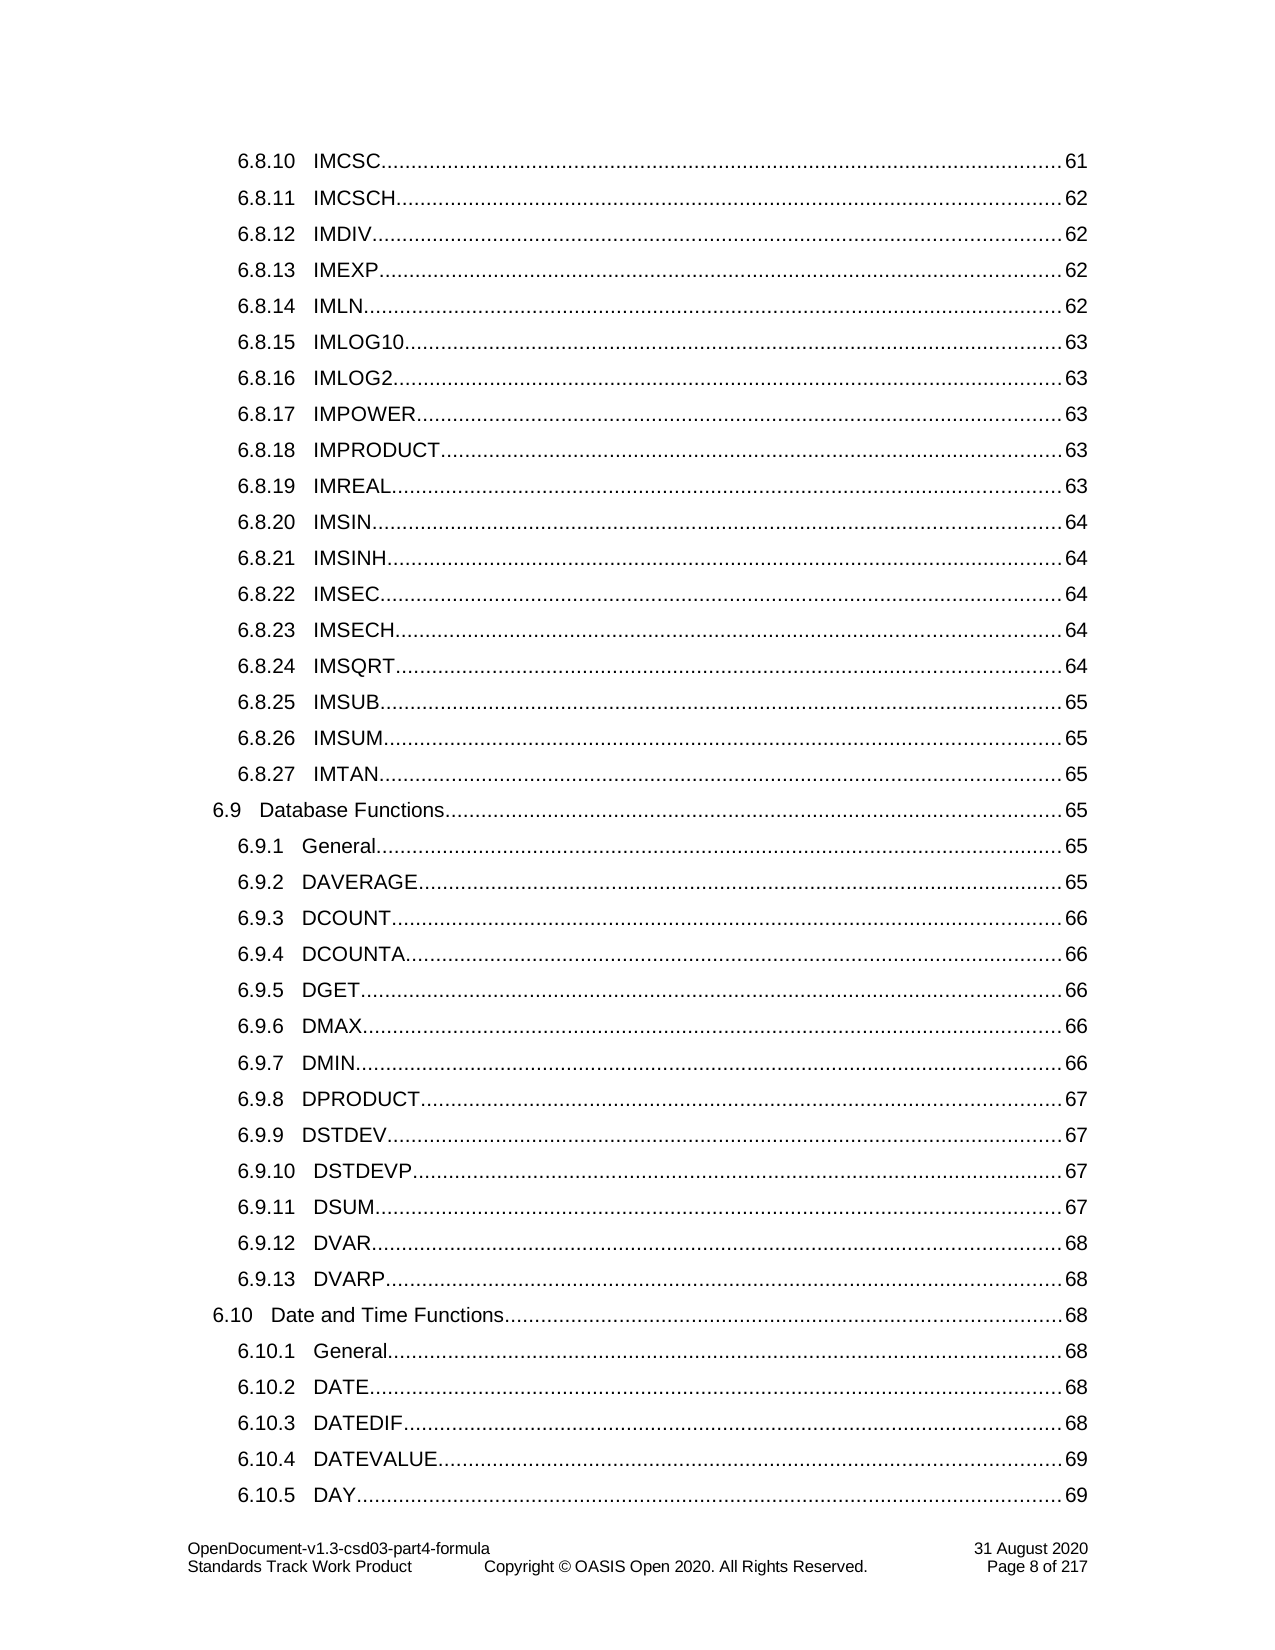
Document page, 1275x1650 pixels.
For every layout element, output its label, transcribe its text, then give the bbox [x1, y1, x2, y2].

text 6.8.11 IMCSCH 62 [237, 186, 1088, 209]
text 6.8.13 IMEXP 62 [237, 258, 1088, 282]
text 6.8.16 IMLOG2 63 [237, 366, 1088, 390]
text 6.9.10 DSTDEVP 67 [237, 1159, 1088, 1183]
text 6.8.25 IMSUB 65 [237, 691, 1088, 714]
text 6.9.5 DGET 66 [237, 979, 1088, 1002]
text 6.9.6 DMAX 66 [237, 1015, 1088, 1038]
text 6.8.24 IMSQRT 64 [237, 654, 1088, 678]
text 6.8.18 IMPRODUCT 63 [237, 438, 1088, 462]
text 6.8.23 IMSECH 64 [237, 618, 1088, 642]
text 6.8.19 IMREAL 63 [237, 474, 1088, 498]
text 6.8.12 IMDIV 62 [237, 222, 1088, 246]
text 6.8.14 IMLN 62 [237, 294, 1088, 318]
text 6.10.1 General 68 [237, 1339, 1088, 1363]
text 6.10.2 DATE 68 [237, 1375, 1088, 1399]
text 6.8.20 IMSIN 64 [237, 510, 1088, 534]
text 6.9.11 DSUM 67 [237, 1195, 1088, 1219]
text 6.10.5 DAY 69 [237, 1483, 1088, 1507]
text 6.9.8 DPRODUCT 67 [237, 1087, 1088, 1111]
text 6.9.12 DVAR 68 [237, 1231, 1088, 1255]
text 6.9.1 General 65 [237, 835, 1088, 858]
text 6.8.21 IMSINH 64 [237, 546, 1088, 570]
text 6.9.4 DCOUNTA 66 [237, 943, 1088, 966]
text 6.8.17 IMPOWER 63 [237, 402, 1088, 426]
text 6.10.4 DATEVALUE 69 [237, 1447, 1088, 1471]
text 6.8.10 IMCSC 61 [237, 150, 1088, 173]
text 6.9.7 DMIN 66 [237, 1051, 1088, 1074]
text 6.10.3 DATEDIF 68 [237, 1411, 1088, 1435]
text 6.9.9 DSTDEV 67 [237, 1123, 1088, 1147]
text 6.8.27 IMTAN 65 [237, 763, 1088, 786]
text 6.10 Date and Time Functions 68 [212, 1303, 1088, 1327]
text 6.9.2 DAVERAGE 65 [237, 871, 1088, 894]
text 6.8.26 IMSUM 65 [237, 727, 1088, 750]
text 6.9 Database Functions 65 [212, 799, 1088, 822]
text 6.9.3 DCOUNT 66 [237, 907, 1088, 930]
text 6.8.22 IMSEC 64 [237, 582, 1088, 606]
text 6.8.15 IMLOG10 63 [237, 330, 1088, 354]
text 6.9.13 DVARP 68 [237, 1267, 1088, 1291]
